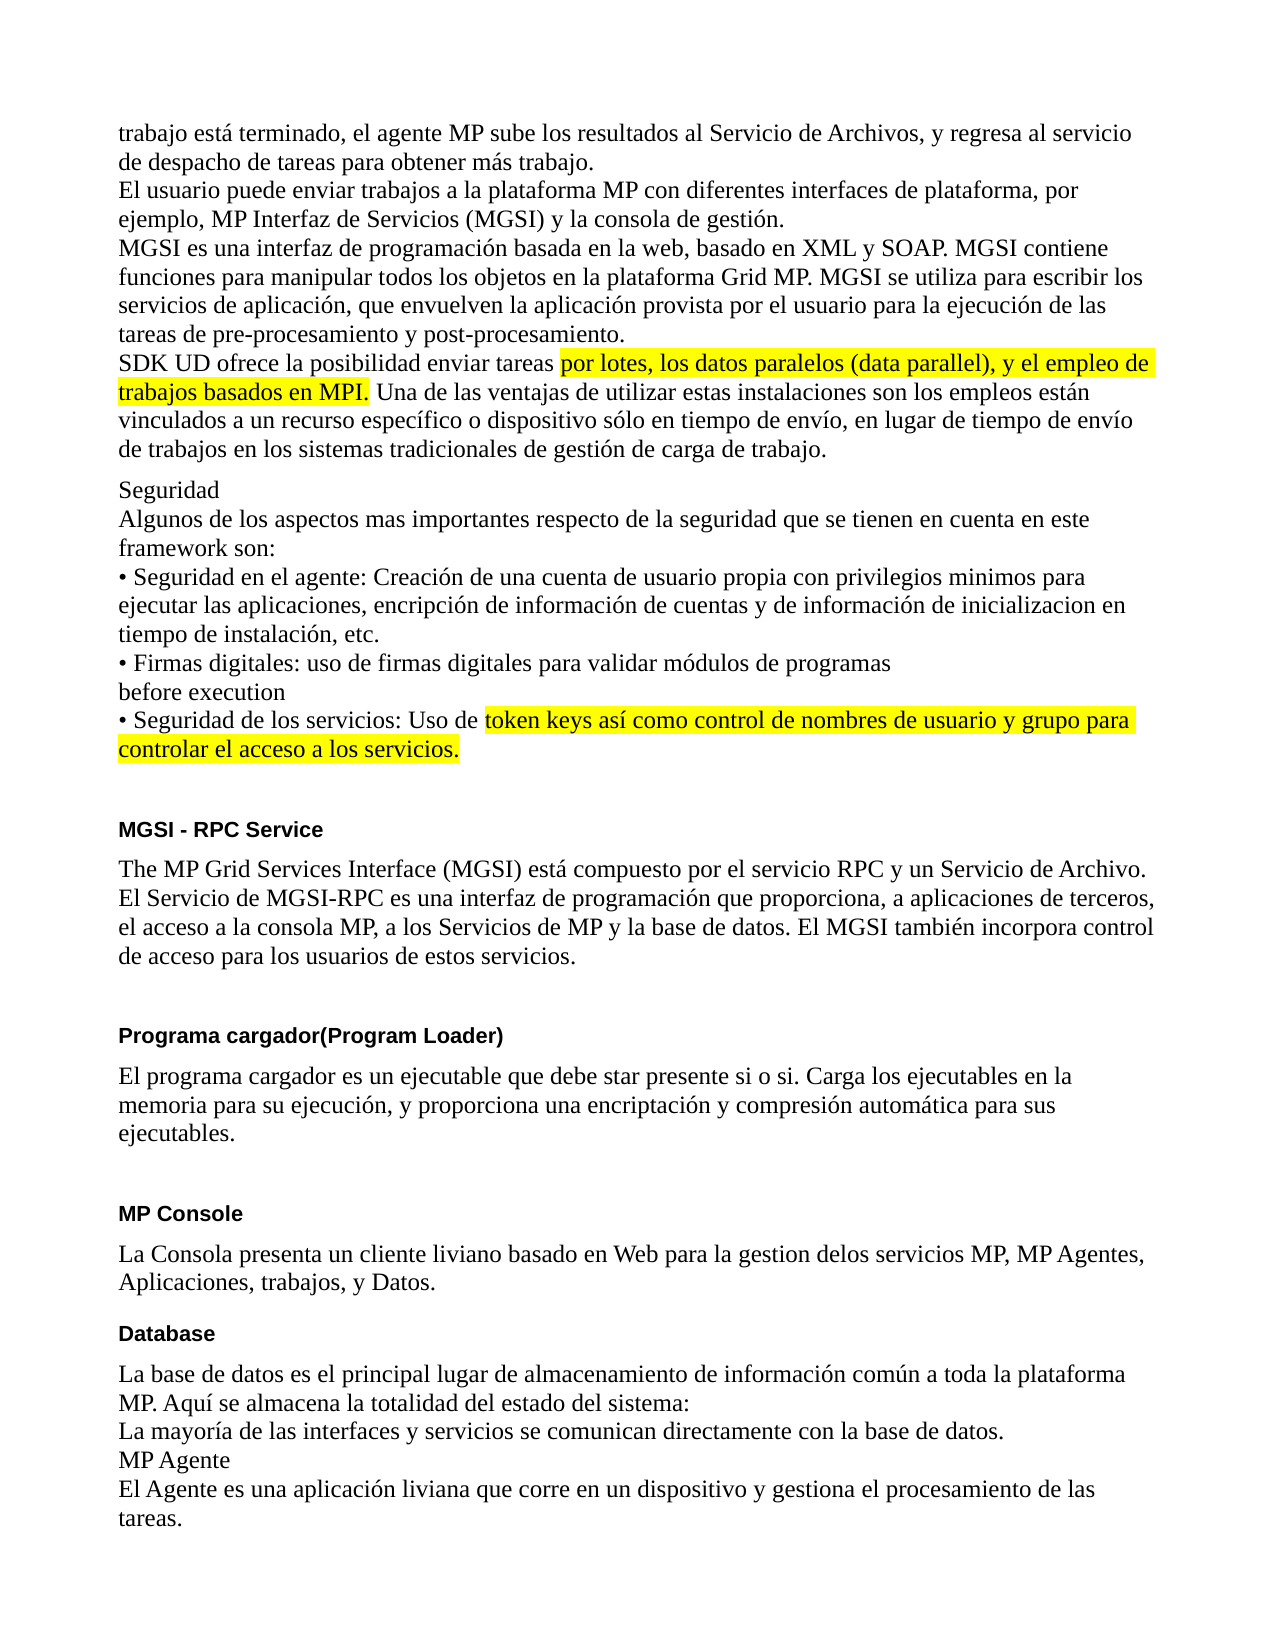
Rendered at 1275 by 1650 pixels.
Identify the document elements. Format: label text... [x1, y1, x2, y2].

subtitle MP Console [118, 1201, 1157, 1226]
text MGSI es una interfaz de programación basada en la web, basado en XML y SOAP. MGSI contiene funciones para manipular todos los objetos en la plataforma Grid MP. MGSI se utiliza para escribir los servicios de aplicación, que envuelven la aplicación provista por el usuario para la ejecución de las tareas de pre-procesamiento y post-procesamiento. [118, 233, 1157, 348]
text • Seguridad en el agente: Creación de una cuenta de usuario propia con privilegios minimos para ejecutar las aplicaciones, encripción de información de cuentas y de información de inicializacion en tiempo de instalación, etc. [118, 562, 1157, 648]
text Seguridad [118, 476, 1157, 504]
text The MP Grid Services Interface (MGSI) está compuesto por el servicio RPC y un Servicio de Archivo. El Servicio de MGSI-RPC es una interfaz de programación que proporciona, a aplicaciones de terceros, el acceso a la consola MP, a los Servicios de MP y la base de datos. El MGSI también incorpora control de acceso para los usuarios de estos servicios. [118, 854, 1157, 969]
text before execution [118, 677, 1157, 706]
text • Seguridad de los servicios: Uso de token keys así como control de nombres de usuario y grupo para controlar el acceso a los servicios. [118, 706, 1157, 763]
text El programa cargador es un ejecutable que debe star presente si o si. Carga los ejecutables en la memoria para su ejecución, y proporciona una encriptación y compresión automática para sus ejecutables. [118, 1061, 1157, 1147]
text La mayoría de las interfaces y servicios se comunican directamente con la base de datos. [118, 1416, 1157, 1445]
text MP Agente [118, 1445, 1157, 1474]
subtitle Programa cargador(Program Loader) [118, 1023, 1157, 1048]
subtitle MGSI - RPC Service [118, 817, 1157, 842]
text La Consola presenta un cliente liviano basado en Web para la gestion delos servicios MP, MP Agentes, Aplicaciones, trabajos, y Datos. [118, 1239, 1157, 1296]
text El usuario puede enviar trabajos a la plataforma MP con diferentes interfaces de plataforma, por ejemplo, MP Interfaz de Servicios (MGSI) y la consola de gestión. [118, 176, 1157, 233]
text trabajo está terminado, el agente MP sube los resultados al Servicio de Archivos, y regresa al servicio de despacho de tareas para obtener más trabajo. [118, 118, 1157, 176]
subtitle Database [118, 1321, 1157, 1346]
text SDK UD ofrece la posibilidad enviar tareas por lotes, los datos paralelos (data parallel), y el empleo de trabajos basados en MPI. Una de las ventajas de utilizar estas instalaciones son los empleos están vinculados a un recurso específico o dispositivo sólo en tiempo de envío, en lugar de tiempo de envío de trabajos en los sistemas tradicionales de gestión de carga de trabajo. [118, 348, 1157, 463]
text El Agente es una aplicación liviana que corre en un dispositivo y gestiona el procesamiento de las tareas. [118, 1474, 1157, 1531]
text La base de datos es el principal lugar de almacenamiento de información común a toda la plataforma MP. Aquí se almacena la totalidad del estado del sistema: [118, 1359, 1157, 1416]
text Algunos de los aspectos mas importantes respecto de la seguridad que se tienen en cuenta en este framework son: [118, 504, 1157, 562]
text • Firmas digitales: uso de firmas digitales para validar módulos de programas [118, 648, 1157, 677]
